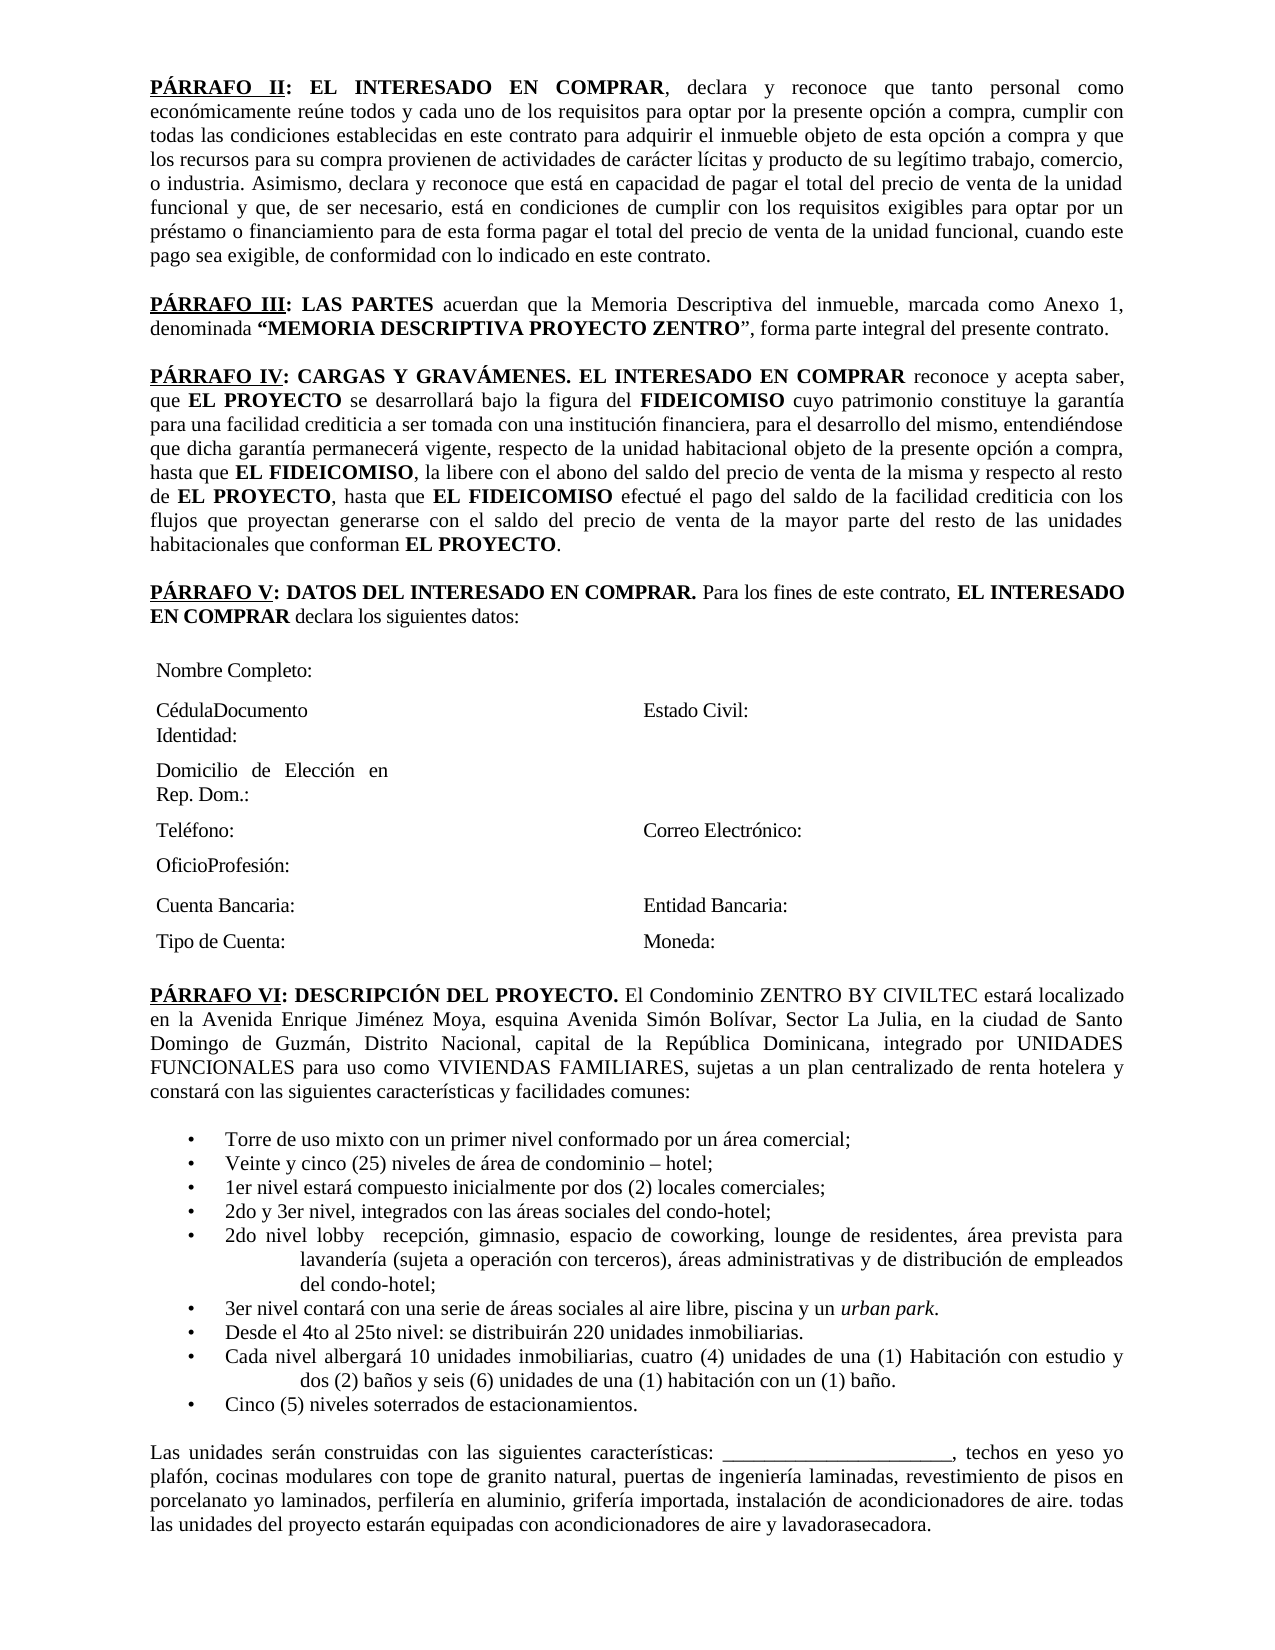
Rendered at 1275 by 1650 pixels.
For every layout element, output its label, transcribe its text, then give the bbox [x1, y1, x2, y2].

table_header Nombre Completo: [150, 653, 394, 693]
list Torre de uso mixto con un primer nivel conformado por un área comercial; [187, 1127, 1125, 1151]
table_cell Estado Civil: [638, 693, 881, 752]
table_cell Domicilio de Elección en Rep. Dom.: [150, 752, 394, 812]
list 3er nivel contará con una serie de áreas sociales al aire libre, piscina y un urban park. [187, 1296, 1125, 1319]
text PÁRRAFO III: LAS PARTES acuerdan que la Memoria Descriptiva del inmueble, marcada como Anexo 1, denominada “MEMORIA DESCRIPTIVA PROYECTO ZENTRO”, forma parte integral del presente contrato. [150, 292, 1125, 340]
table_cell Moneda: [638, 923, 881, 959]
table_cell [394, 848, 637, 888]
list 2do nivel lobby recepción, gimnasio, espacio de coworking, lounge de residentes, área prevista para lavandería (sujeta a operación con terceros), áreas administrativas y de distribución de empleados del condo-hotel; [187, 1223, 1125, 1296]
table_cell [881, 923, 1125, 959]
table_cell [394, 888, 637, 923]
table_header [394, 653, 637, 693]
table_cell CédulaDocumento Identidad: [150, 693, 394, 752]
table_cell [881, 888, 1125, 923]
table_cell Tipo de Cuenta: [150, 923, 394, 959]
table_cell Teléfono: [150, 812, 394, 847]
text PÁRRAFO VI: DESCRIPCIÓN DEL PROYECTO. El Condominio ZENTRO BY CIVILTEC estará localizado en la Avenida Enrique Jiménez Moya, esquina Avenida Simón Bolívar, Sector La Julia, en la ciudad de Santo Domingo de Guzmán, Distrito Nacional, capital de la República Dominicana, integrado por UNIDADES FUNCIONALES para uso como VIVIENDAS FAMILIARES, sujetas a un plan centralizado de renta hotelera y constará con las siguientes características y facilidades comunes: [150, 983, 1125, 1103]
text Las unidades serán construidas con las siguientes características: ______________________, techos en yeso yo plafón, cocinas modulares con tope de granito natural, puertas de ingeniería laminadas, revestimiento de pisos en porcelanato yo laminados, perfilería en aluminio, grifería importada, instalación de acondicionadores de aire. todas las unidades del proyecto estarán equipadas con acondicionadores de aire y lavadorasecadora. [150, 1440, 1125, 1536]
list Veinte y cinco (25) niveles de área de condominio – hotel; [187, 1151, 1125, 1175]
table_cell [881, 693, 1125, 752]
list Desde el 4to al 25to nivel: se distribuirán 220 unidades inmobiliarias. [187, 1319, 1125, 1344]
table_cell [394, 693, 637, 752]
table_cell Entidad Bancaria: [638, 888, 881, 923]
text PÁRRAFO II: EL INTERESADO EN COMPRAR, declara y reconoce que tanto personal como económicamente reúne todos y cada uno de los requisitos para optar por la presente opción a compra, cumplir con todas las condiciones establecidas en este contrato para adquirir el inmueble objeto de esta opción a compra y que los recursos para su compra provienen de actividades de carácter lícitas y producto de su legítimo trabajo, comercio, o industria. Asimismo, declara y reconoce que está en capacidad de pagar el total del precio de venta de la unidad funcional y que, de ser necesario, está en condiciones de cumplir con los requisitos exigibles para optar por un préstamo o financiamiento para de esta forma pagar el total del precio de venta de la unidad funcional, cuando este pago sea exigible, de conformidad con lo indicado en este contrato. [150, 75, 1125, 267]
table_cell Correo Electrónico: [638, 812, 881, 847]
table_cell [881, 812, 1125, 847]
table_cell [394, 812, 637, 847]
table_cell [394, 752, 637, 812]
list Cada nivel albergará 10 unidades inmobiliarias, cuatro (4) unidades de una (1) Habitación con estudio y dos (2) baños y seis (6) unidades de una (1) habitación con un (1) baño. [187, 1344, 1125, 1392]
table_cell OficioProfesión: [150, 848, 394, 888]
text PÁRRAFO V: DATOS DEL INTERESADO EN COMPRAR. Para los fines de este contrato, EL INTERESADO EN COMPRAR declara los siguientes datos: [150, 580, 1125, 628]
table_cell [394, 923, 637, 959]
table_cell Cuenta Bancaria: [150, 888, 394, 923]
list 2do y 3er nivel, integrados con las áreas sociales del condo-hotel; [187, 1199, 1125, 1223]
text PÁRRAFO IV: CARGAS Y GRAVÁMENES. EL INTERESADO EN COMPRAR reconoce y acepta saber, que EL PROYECTO se desarrollará bajo la figura del FIDEICOMISO cuyo patrimonio constituye la garantía para una facilidad crediticia a ser tomada con una institución financiera, para el desarrollo del mismo, entendiéndose que dicha garantía permanecerá vigente, respecto de la unidad habitacional objeto de la presente opción a compra, hasta que EL FIDEICOMISO, la libere con el abono del saldo del precio de venta de la misma y respecto al resto de EL PROYECTO, hasta que EL FIDEICOMISO efectué el pago del saldo de la facilidad crediticia con los flujos que proyectan generarse con el saldo del precio de venta de la mayor parte del resto de las unidades habitacionales que conforman EL PROYECTO. [150, 364, 1125, 556]
list 1er nivel estará compuesto inicialmente por dos (2) locales comerciales; [187, 1175, 1125, 1199]
list Cinco (5) niveles soterrados de estacionamientos. [187, 1392, 1125, 1416]
